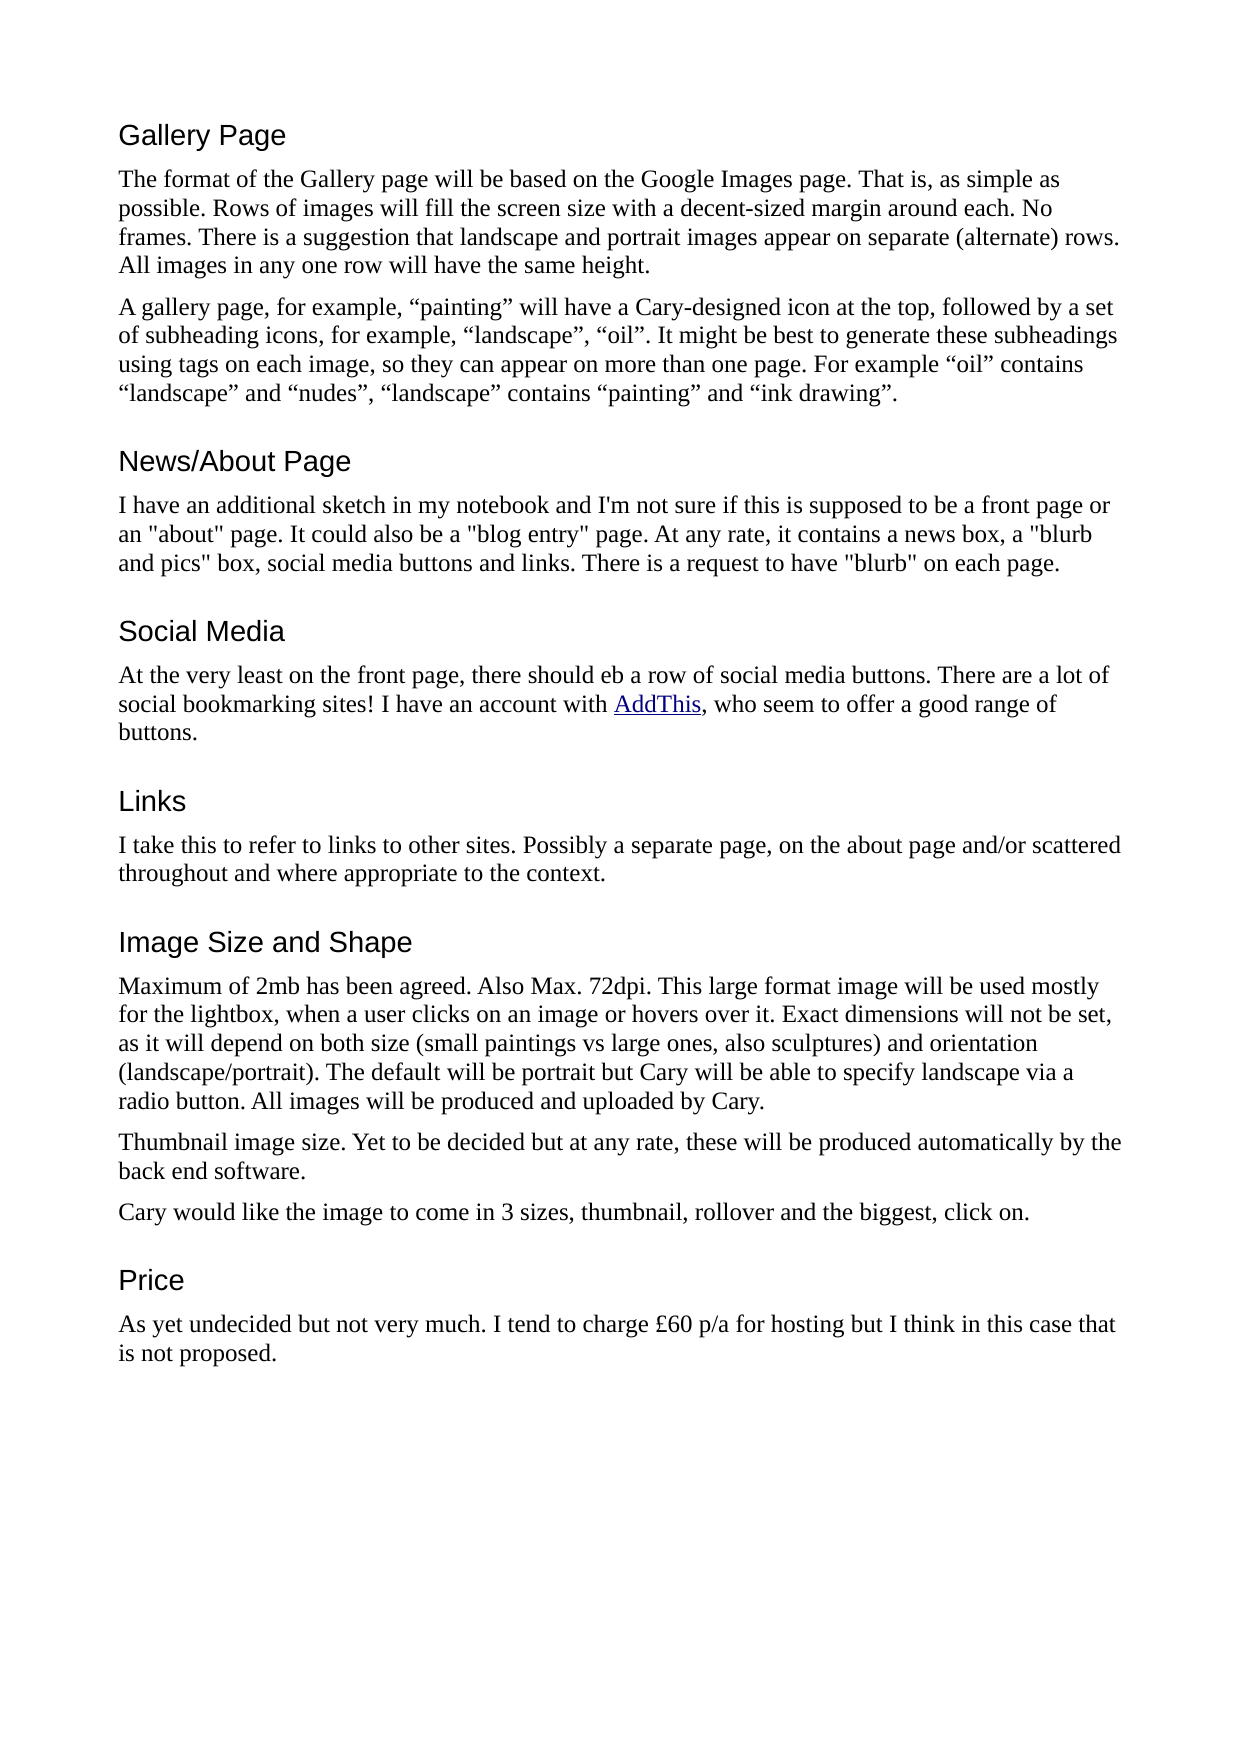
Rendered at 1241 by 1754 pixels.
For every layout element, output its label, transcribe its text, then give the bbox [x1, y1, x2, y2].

text At the very least on the front page, there should eb a row of social media buttons. There are a lot of social bookmarking sites! I have an account with AddThis, who seem to offer a good range of buttons. [118, 660, 1122, 746]
text I take this to refer to links to other sites. Possibly a separate page, on the about page and/or scattered throughout and where appropriate to the context. [118, 830, 1122, 887]
text Cary would like the image to come in 3 sizes, thumbnail, rollover and the biggest, click on. [118, 1197, 1122, 1226]
subtitle Gallery Page [118, 118, 1122, 152]
text I have an additional sketch in my notebook and I'm not sure if this is supposed to be a front page or an "about" page. It could also be a "blog entry" page. At any rate, it contains a news box, a "blurb and pics" box, social media buttons and links. There is a request to have "blurb" on each page. [118, 490, 1122, 576]
subtitle Image Size and Shape [118, 925, 1122, 958]
text As yet undecided but not very much. I tend to charge £60 p/a for hosting but I think in this case that is not proposed. [118, 1309, 1122, 1367]
subtitle News/About Page [118, 444, 1122, 478]
subtitle Social Media [118, 614, 1122, 647]
text Thumbnail image size. Yet to be decided but at any rate, these will be produced automatically by the back end software. [118, 1127, 1122, 1184]
text Maximum of 2mb has been agreed. Also Max. 72dpi. This large format image will be used mostly for the lightbox, when a user clicks on an image or hovers over it. Exact dimensions will not be set, as it will depend on both size (small paintings vs large ones, also sculptures) and orientation (landscape/portrait). The default will be portrait but Cary will be able to specify landscape via a radio button. All images will be produced and uploaded by Cary. [118, 971, 1122, 1114]
text The format of the Gallery page will be based on the Google Images page. That is, as simple as possible. Rows of images will fill the screen size with a decent-sized margin around each. No frames. There is a suggestion that landscape and portrait images appear on separate (alternate) rows. All images in any one row will have the same height. [118, 164, 1122, 279]
subtitle Links [118, 784, 1122, 817]
text A gallery page, for example, “painting” will have a Cary-designed icon at the top, followed by a set of subheading icons, for example, “landscape”, “oil”. It might be best to generate these subheadings using tags on each image, so they can appear on more than one page. For example “oil” contains “landscape” and “nudes”, “landscape” contains “painting” and “ink drawing”. [118, 292, 1122, 407]
subtitle Price [118, 1263, 1122, 1297]
